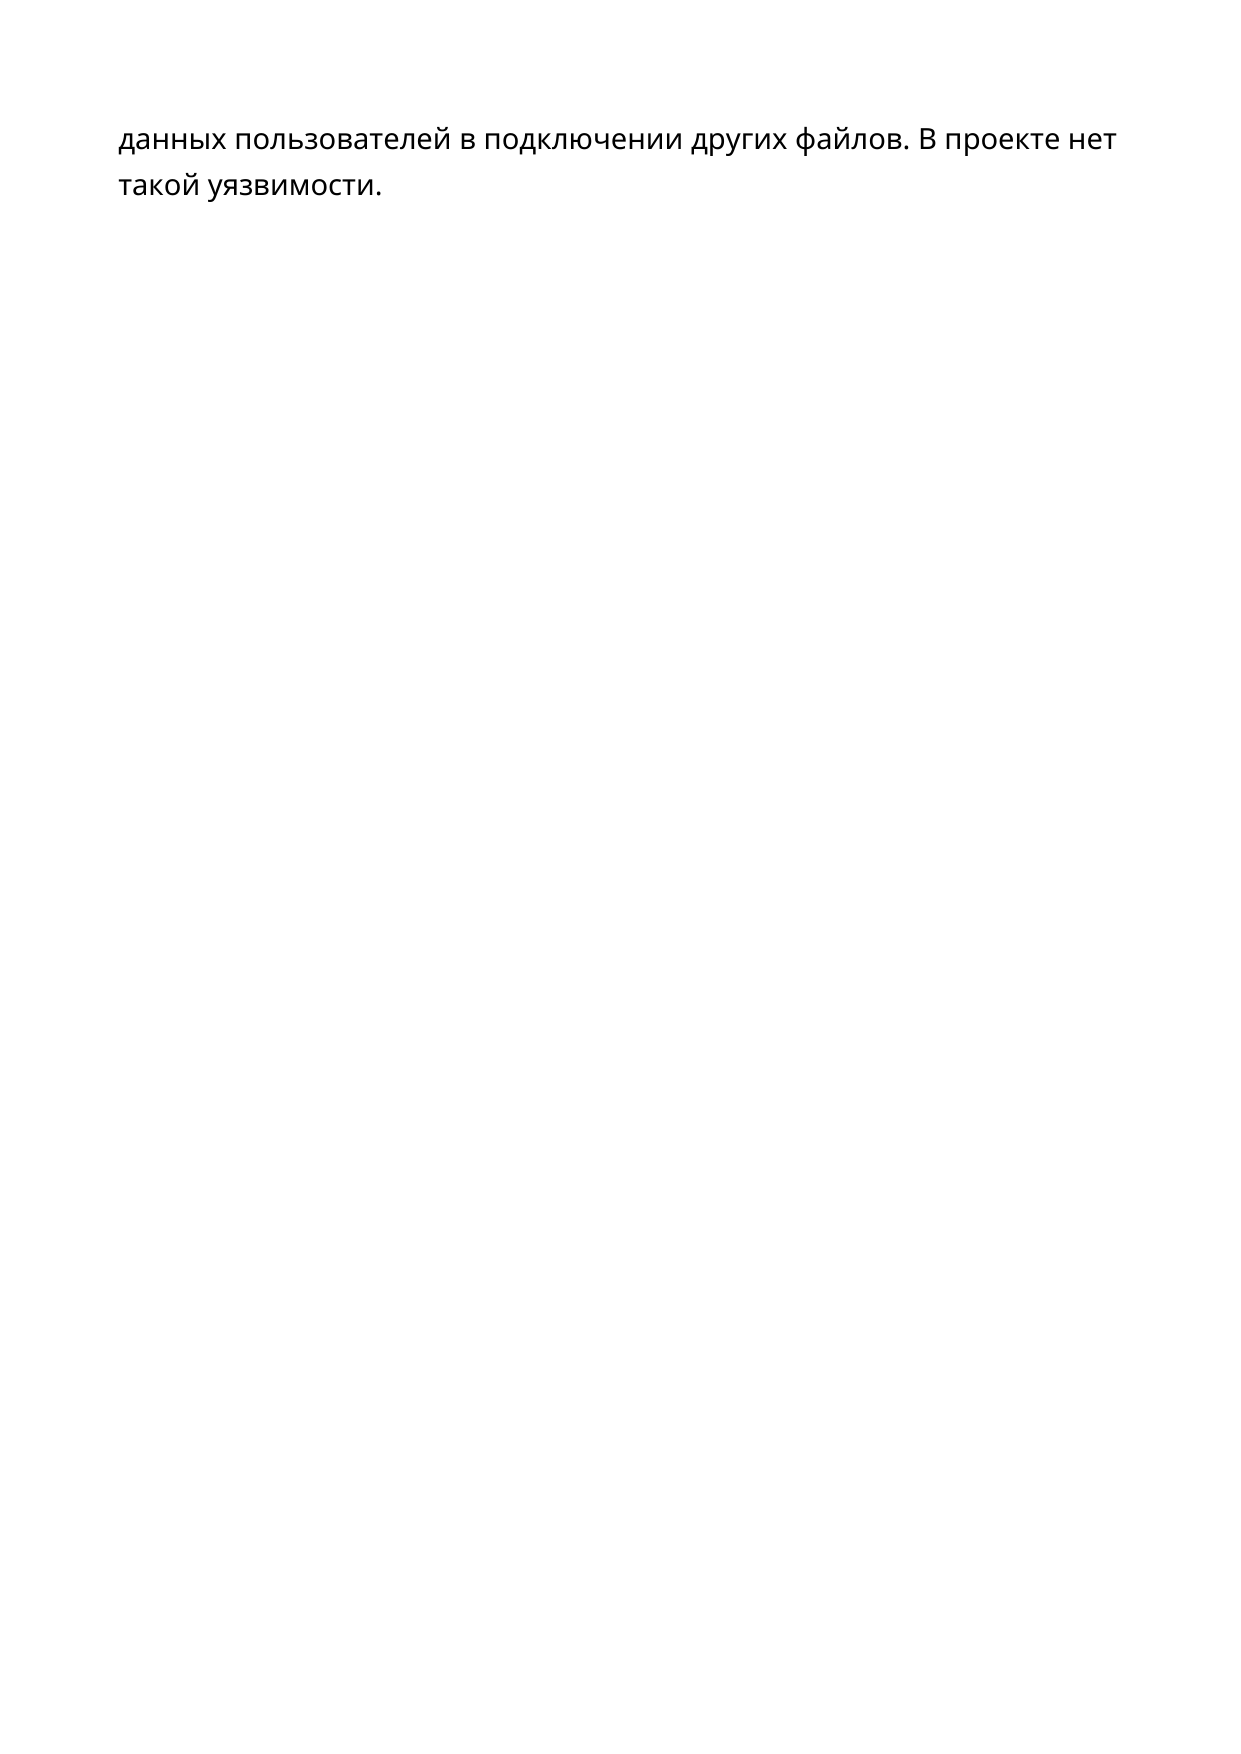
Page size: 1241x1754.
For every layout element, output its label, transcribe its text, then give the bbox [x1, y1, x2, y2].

text данных пользователей в подключении других файлов. В проекте нет такой уязвимости. [118, 118, 1122, 203]
